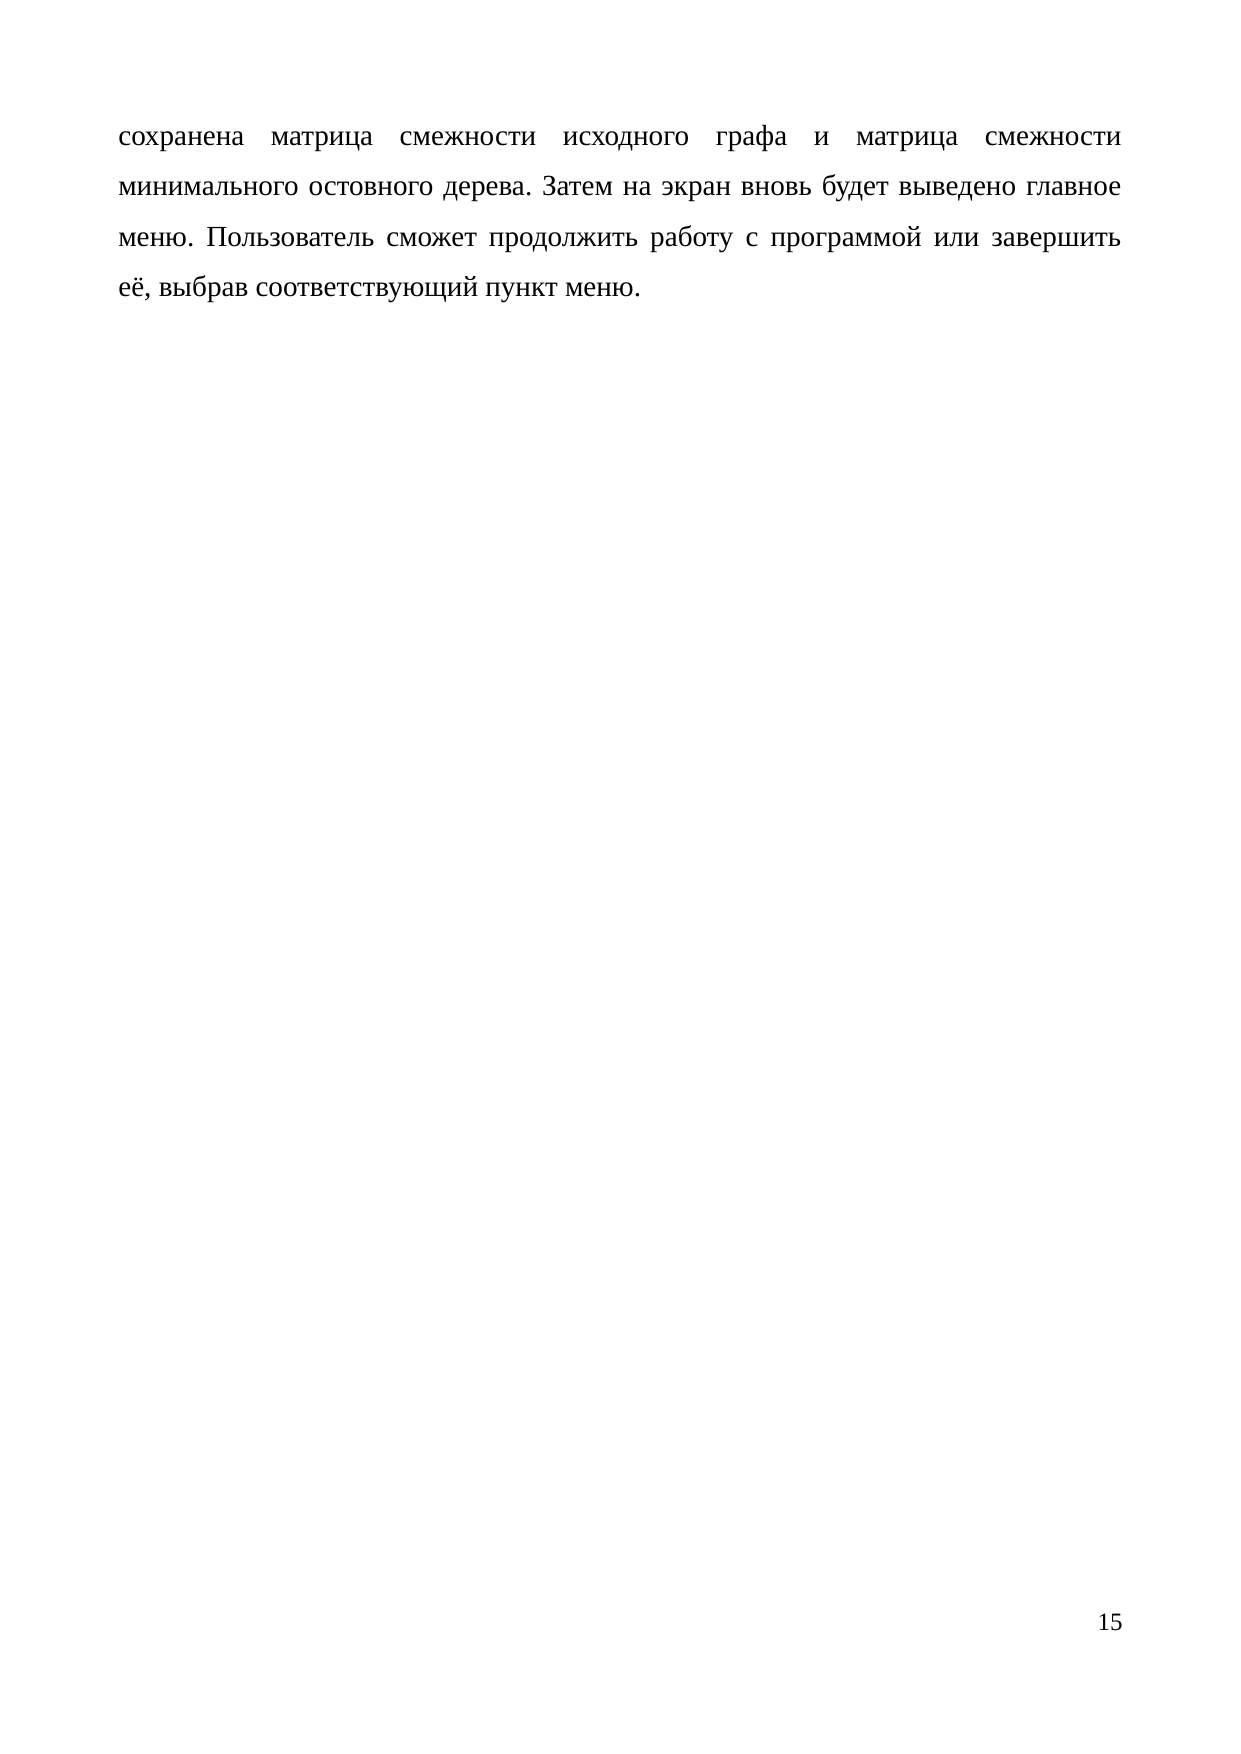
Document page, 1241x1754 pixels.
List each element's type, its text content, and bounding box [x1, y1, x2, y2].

text сохранена матрица смежности исходного графа и матрица смежности минимального остовного дерева. Затем на экран вновь будет выведено главное меню. Пользователь сможет продолжить работу с программой или завершить её, выбрав соответствующий пункт меню. [118, 118, 1122, 303]
